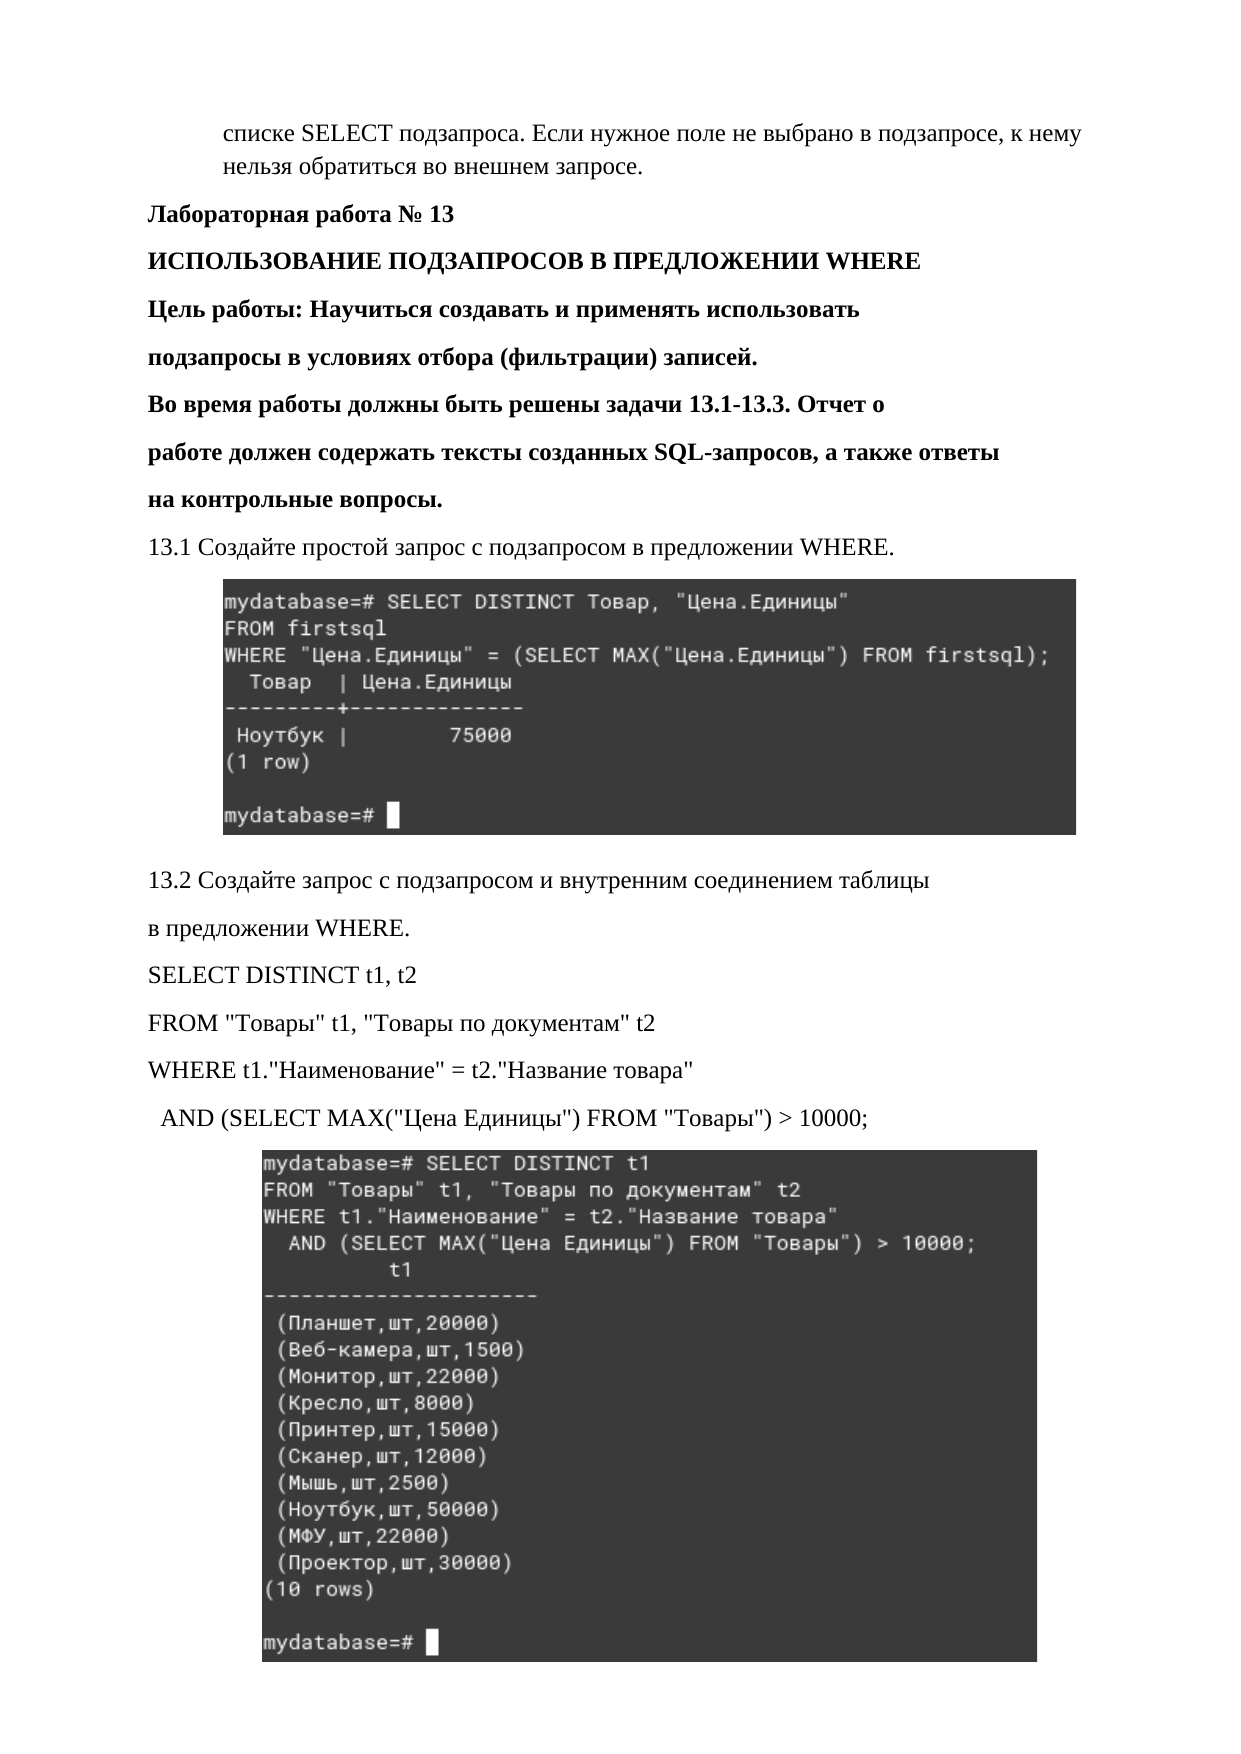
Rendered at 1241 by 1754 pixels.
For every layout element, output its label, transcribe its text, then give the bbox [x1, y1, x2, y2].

text подзапросы в условиях отбора (фильтрации) записей. [148, 342, 1152, 370]
text Цель работы: Научиться создавать и применять использовать [148, 294, 1152, 323]
list списке SELECT подзапроса. Если нужное поле не выбрано в подзапросе, к нему нельзя обратиться во внешнем запросе. [185, 118, 1152, 180]
picture [262, 1150, 1038, 1662]
text Во время работы должны быть решены задачи 13.1-13.3. Отчет о [148, 389, 1152, 418]
text на контрольные вопросы. [148, 484, 1152, 513]
text Лабораторная работа № 13 [148, 199, 1152, 227]
text в предложении WHERE. [148, 913, 1152, 942]
text FROM "Товары" t1, "Товары по документам" t2 [148, 1008, 1152, 1037]
text SELECT DISTINCT t1, t2 [148, 960, 1152, 989]
picture [223, 579, 1077, 835]
text WHERE t1."Наименование" = t2."Название товара" [148, 1056, 1152, 1084]
text работе должен содержать тексты созданных SQL-запросов, а также ответы [148, 437, 1152, 466]
text ИСПОЛЬЗОВАНИЕ ПОДЗАПРОСОВ В ПРЕДЛОЖЕНИИ WHERE [148, 246, 1152, 275]
text AND (SELECT MAX("Цена Единицы") FROM "Товары") > 10000; [148, 1103, 1152, 1132]
text 13.1 Создайте простой запрос с подзапросом в предложении WHERE. [148, 532, 1152, 561]
text 13.2 Создайте запрос с подзапросом и внутренним соединением таблицы [148, 865, 1152, 894]
